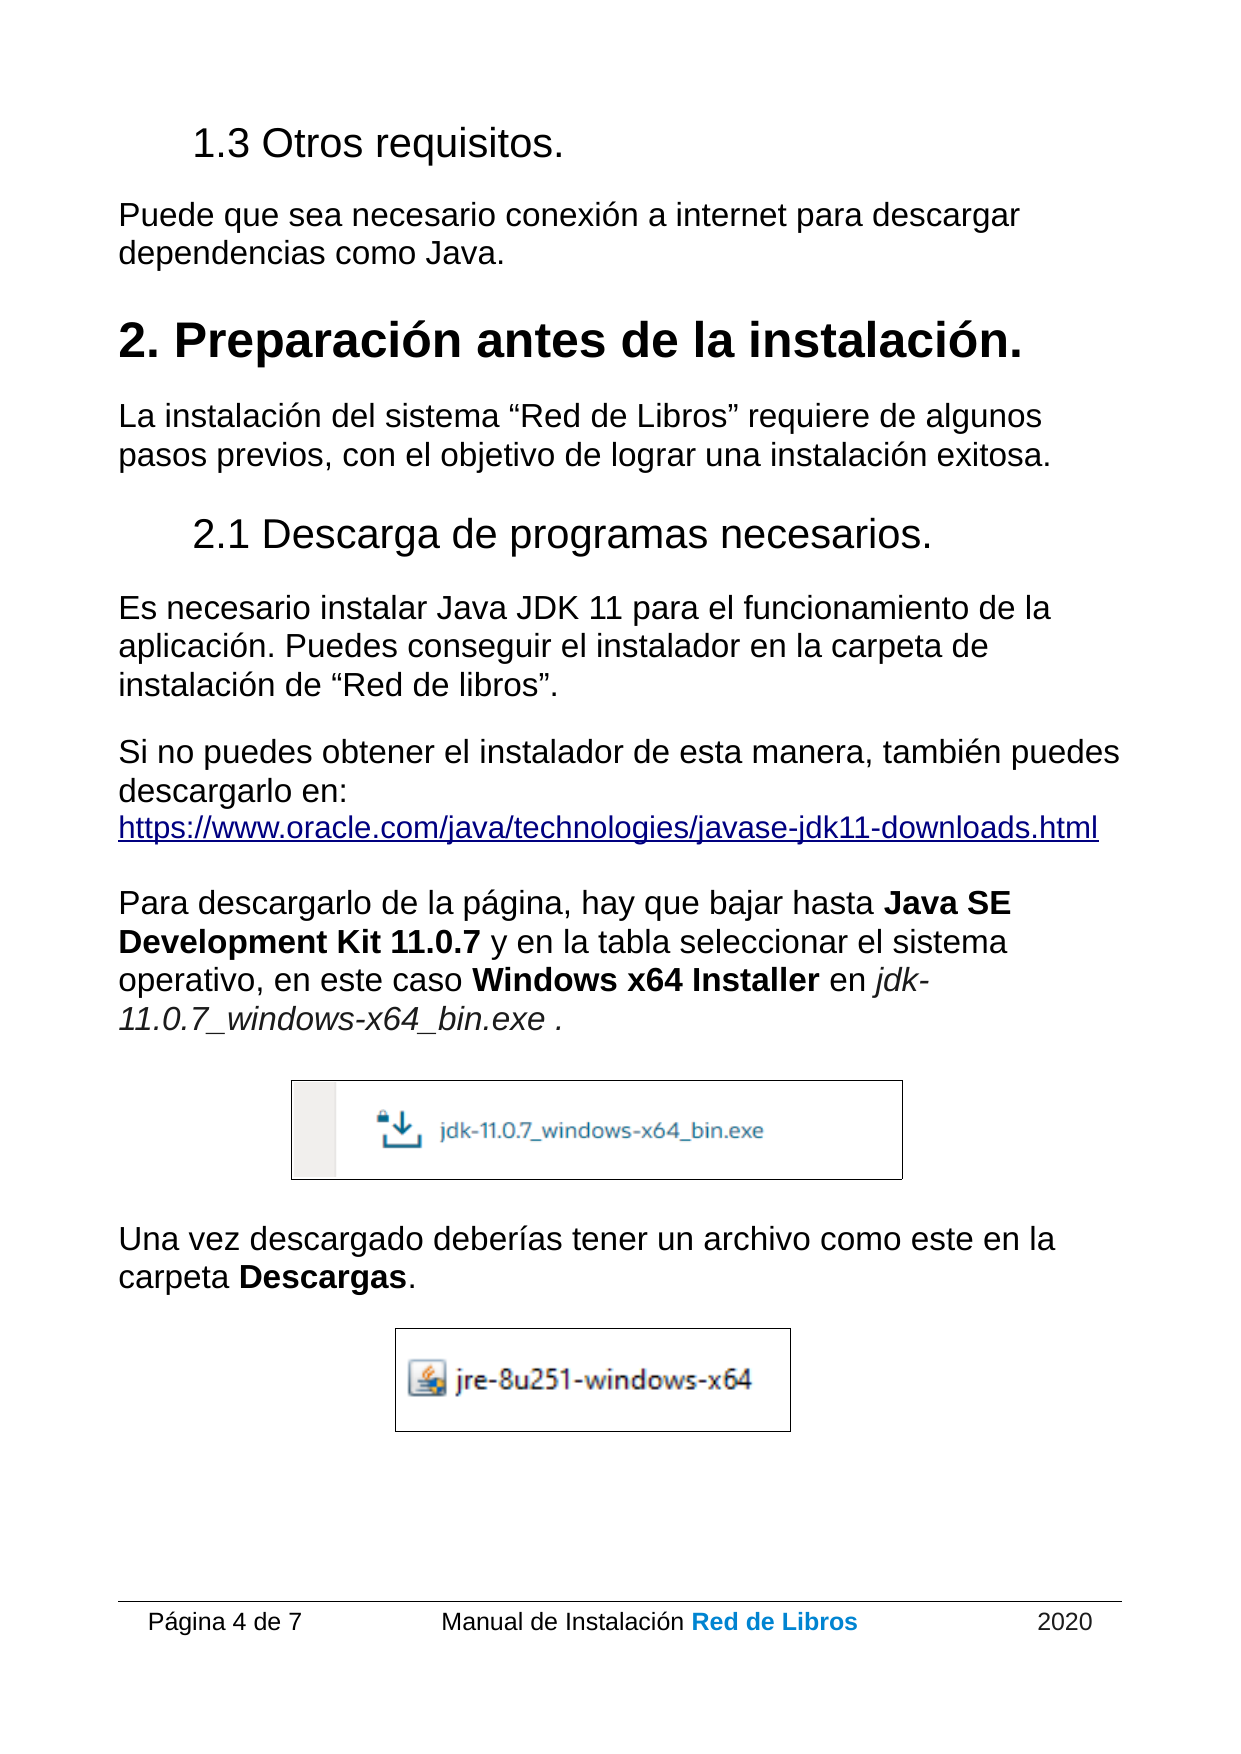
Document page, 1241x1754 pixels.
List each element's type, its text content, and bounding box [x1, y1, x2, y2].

text Es necesario instalar Java JDK 11 para el funcionamiento de la aplicación. Puedes conseguir el instalador en la carpeta de instalación de “Red de libros”. [118, 588, 1122, 703]
text Puede que sea necesario conexión a internet para descargar dependencias como Java. [118, 195, 1122, 272]
text https://www.oracle.com/java/technologies/javase-jdk11-downloads.html [118, 809, 1122, 845]
text Si no puedes obtener el instalador de esta manera, también puedes descargarlo en: [118, 732, 1122, 809]
picture [397, 1331, 788, 1429]
text Para descargarlo de la página, hay que bajar hasta Java SE Development Kit 11.0.7 y en la tabla seleccionar el sistema operativo, en este caso Windows x64 Installer en jdk-11.0.7_windows-x64_bin.exe . [118, 883, 1122, 1037]
text 1.3 Otros requisitos. [118, 118, 1122, 166]
text 2. Preparación antes de la instalación. [118, 310, 1122, 367]
picture [880, 1082, 899, 1177]
text Una vez descargado deberías tener un archivo como este en la carpeta Descargas. [118, 1219, 1122, 1296]
text La instalación del sistema “Red de Libros” requiere de algunos pasos previos, con el objetivo de lograr una instalación exitosa. [118, 396, 1122, 473]
text 2.1 Descarga de programas necesarios. [118, 502, 1122, 559]
